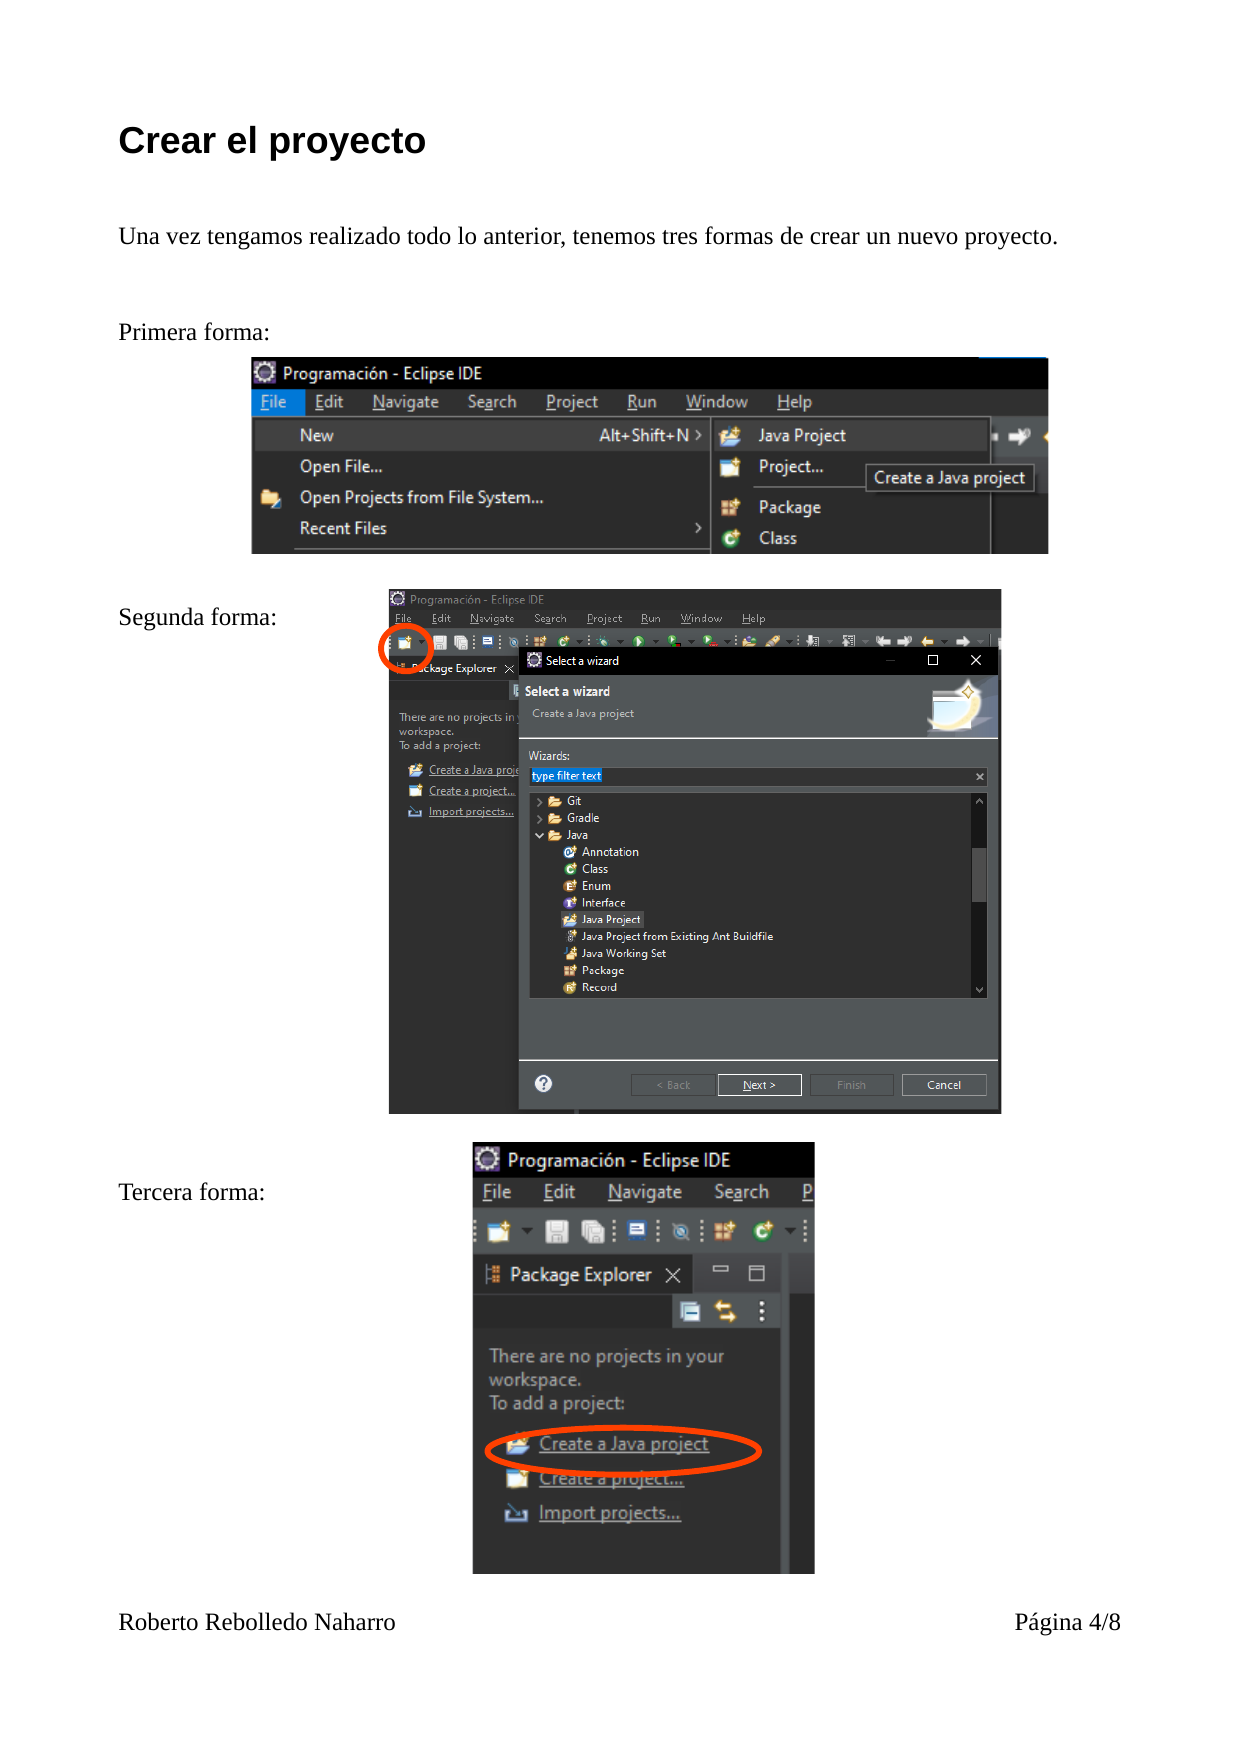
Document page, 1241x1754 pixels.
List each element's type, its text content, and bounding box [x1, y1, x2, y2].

text [1002, 602, 1122, 631]
text Segunda forma: [118, 602, 388, 631]
text Una vez tengamos realizado todo lo anterior, tenemos tres formas de crear un nuevo proyecto. [118, 221, 1122, 250]
picture [388, 589, 1002, 1114]
picture [472, 1142, 815, 1574]
text [815, 1177, 1122, 1206]
subtitle Crear el proyecto [118, 118, 1122, 161]
picture [388, 629, 428, 668]
text Primera forma: [118, 317, 1122, 345]
picture [251, 357, 1049, 554]
text Tercera forma: [118, 1177, 472, 1206]
